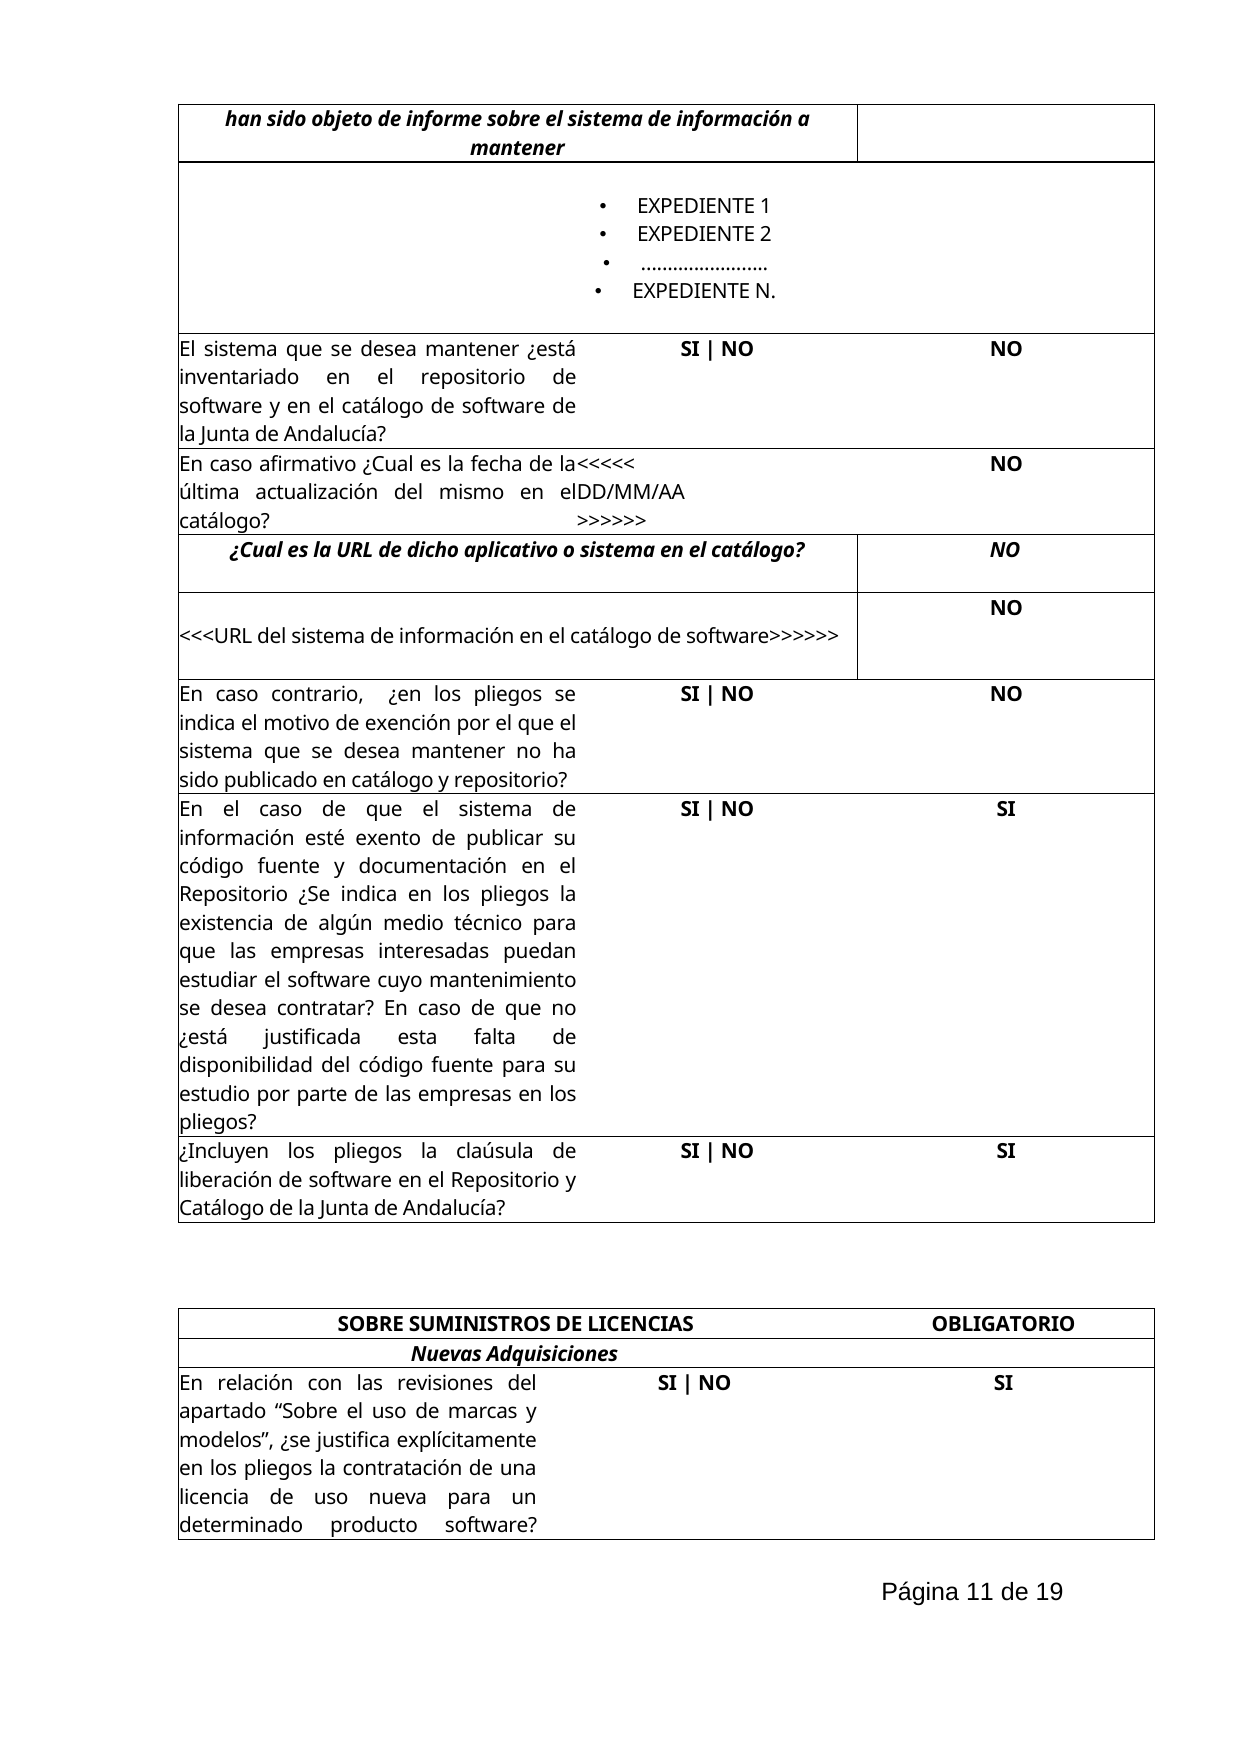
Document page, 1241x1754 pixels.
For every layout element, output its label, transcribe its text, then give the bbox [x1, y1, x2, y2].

table_cell NO [858, 334, 1154, 448]
table_cell <<<<< DD/MM/AA >>>>>> [577, 449, 858, 534]
table_cell SI | NO [537, 1368, 852, 1539]
table_cell NO [858, 680, 1154, 793]
table_cell SI [852, 1368, 1154, 1539]
table_cell NO [858, 593, 1154, 678]
table_header SOBRE SUMINISTROS DE LICENCIAS [179, 1309, 852, 1338]
table_header OBLIGATORIO [852, 1309, 1154, 1338]
table_cell SI | NO [577, 334, 858, 448]
table_cell ¿Cual es la URL de dicho aplicativo o sistema en el catálogo? [179, 535, 857, 592]
table_cell SI | NO [577, 680, 858, 793]
table_cell [852, 1339, 1154, 1367]
table_cell En caso contrario, ¿en los pliegos se indica el motivo de exención por el que el sistema que se desea mantener no ha sido publicado en catálogo y repositorio? [179, 680, 577, 793]
table_cell En caso afirmativo ¿Cual es la fecha de la última actualización del mismo en el catálogo? [179, 449, 577, 534]
table_cell <<<URL del sistema de información en el catálogo de software>>>>>> [179, 593, 857, 678]
table_cell SI | NO [577, 1137, 858, 1222]
table_cell SI | NO [577, 794, 858, 1136]
table_cell han sido objeto de informe sobre el sistema de información a mantener [179, 105, 857, 161]
table_cell EXPEDIENTE 1 EXPEDIENTE 2 …................….. EXPEDIENTE N. [179, 163, 1154, 333]
table_cell Nuevas Adquisiciones [179, 1339, 852, 1367]
table_cell [858, 105, 1154, 161]
table_cell El sistema que se desea mantener ¿está inventariado en el repositorio de software y en el catálogo de software de la Junta de Andalucía? [179, 334, 577, 448]
table_cell SI [858, 794, 1154, 1136]
table_cell En relación con las revisiones del apartado “Sobre el uso de marcas y modelos”, ¿se justifica explícitamente en los pliegos la contratación de una licencia de uso nueva para un determinado producto software? [179, 1368, 537, 1539]
table_cell SI [858, 1137, 1154, 1222]
table_cell NO [858, 535, 1154, 592]
table_cell En el caso de que el sistema de información esté exento de publicar su código fuente y documentación en el Repositorio ¿Se indica en los pliegos la existencia de algún medio técnico para que las empresas interesadas puedan estudiar el software cuyo mantenimiento se desea contratar? En caso de que no ¿está justificada esta falta de disponibilidad del código fuente para su estudio por parte de las empresas en los pliegos? [179, 794, 577, 1136]
table_cell NO [858, 449, 1154, 534]
table_cell ¿Incluyen los pliegos la claúsula de liberación de software en el Repositorio y Catálogo de la Junta de Andalucía? [179, 1137, 577, 1222]
